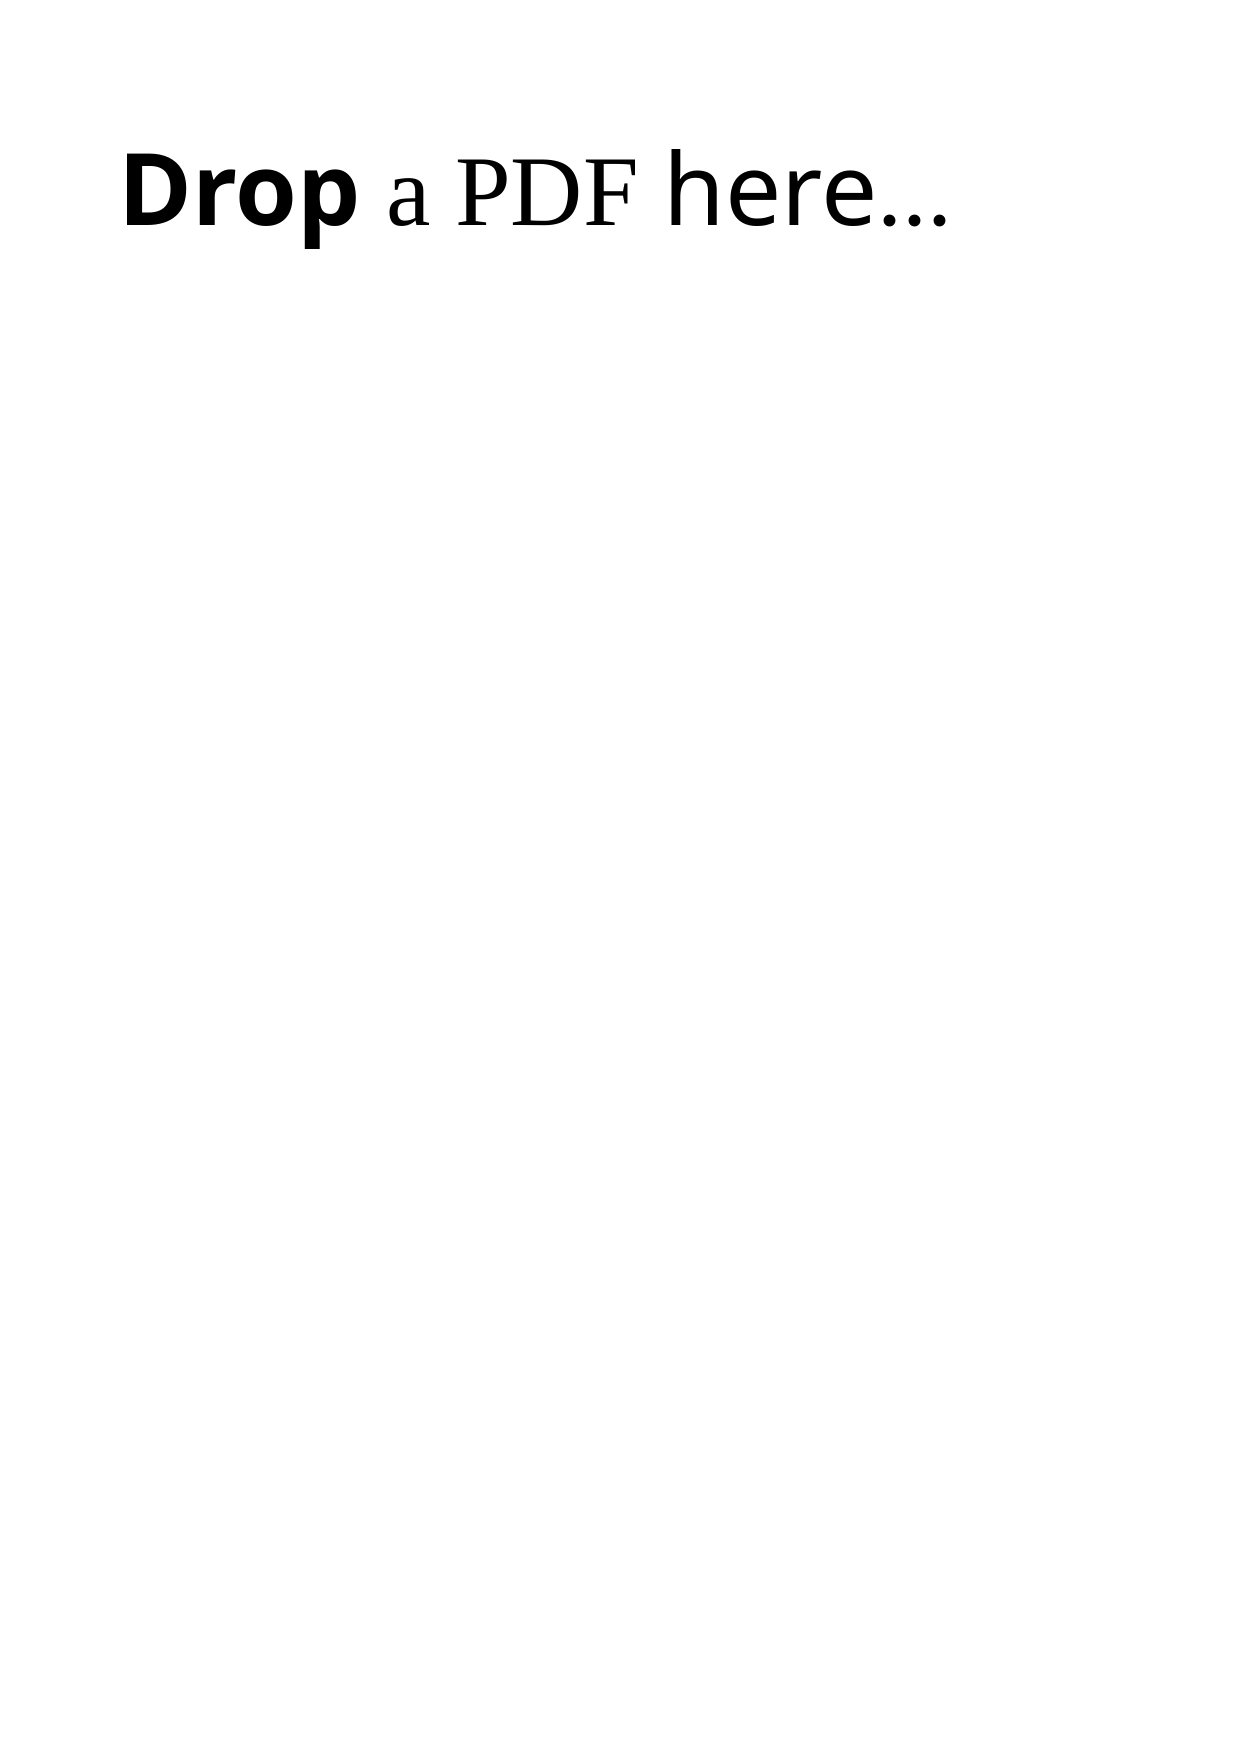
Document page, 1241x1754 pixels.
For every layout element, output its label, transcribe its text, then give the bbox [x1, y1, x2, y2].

text Drop a PDF here... [118, 118, 1122, 254]
